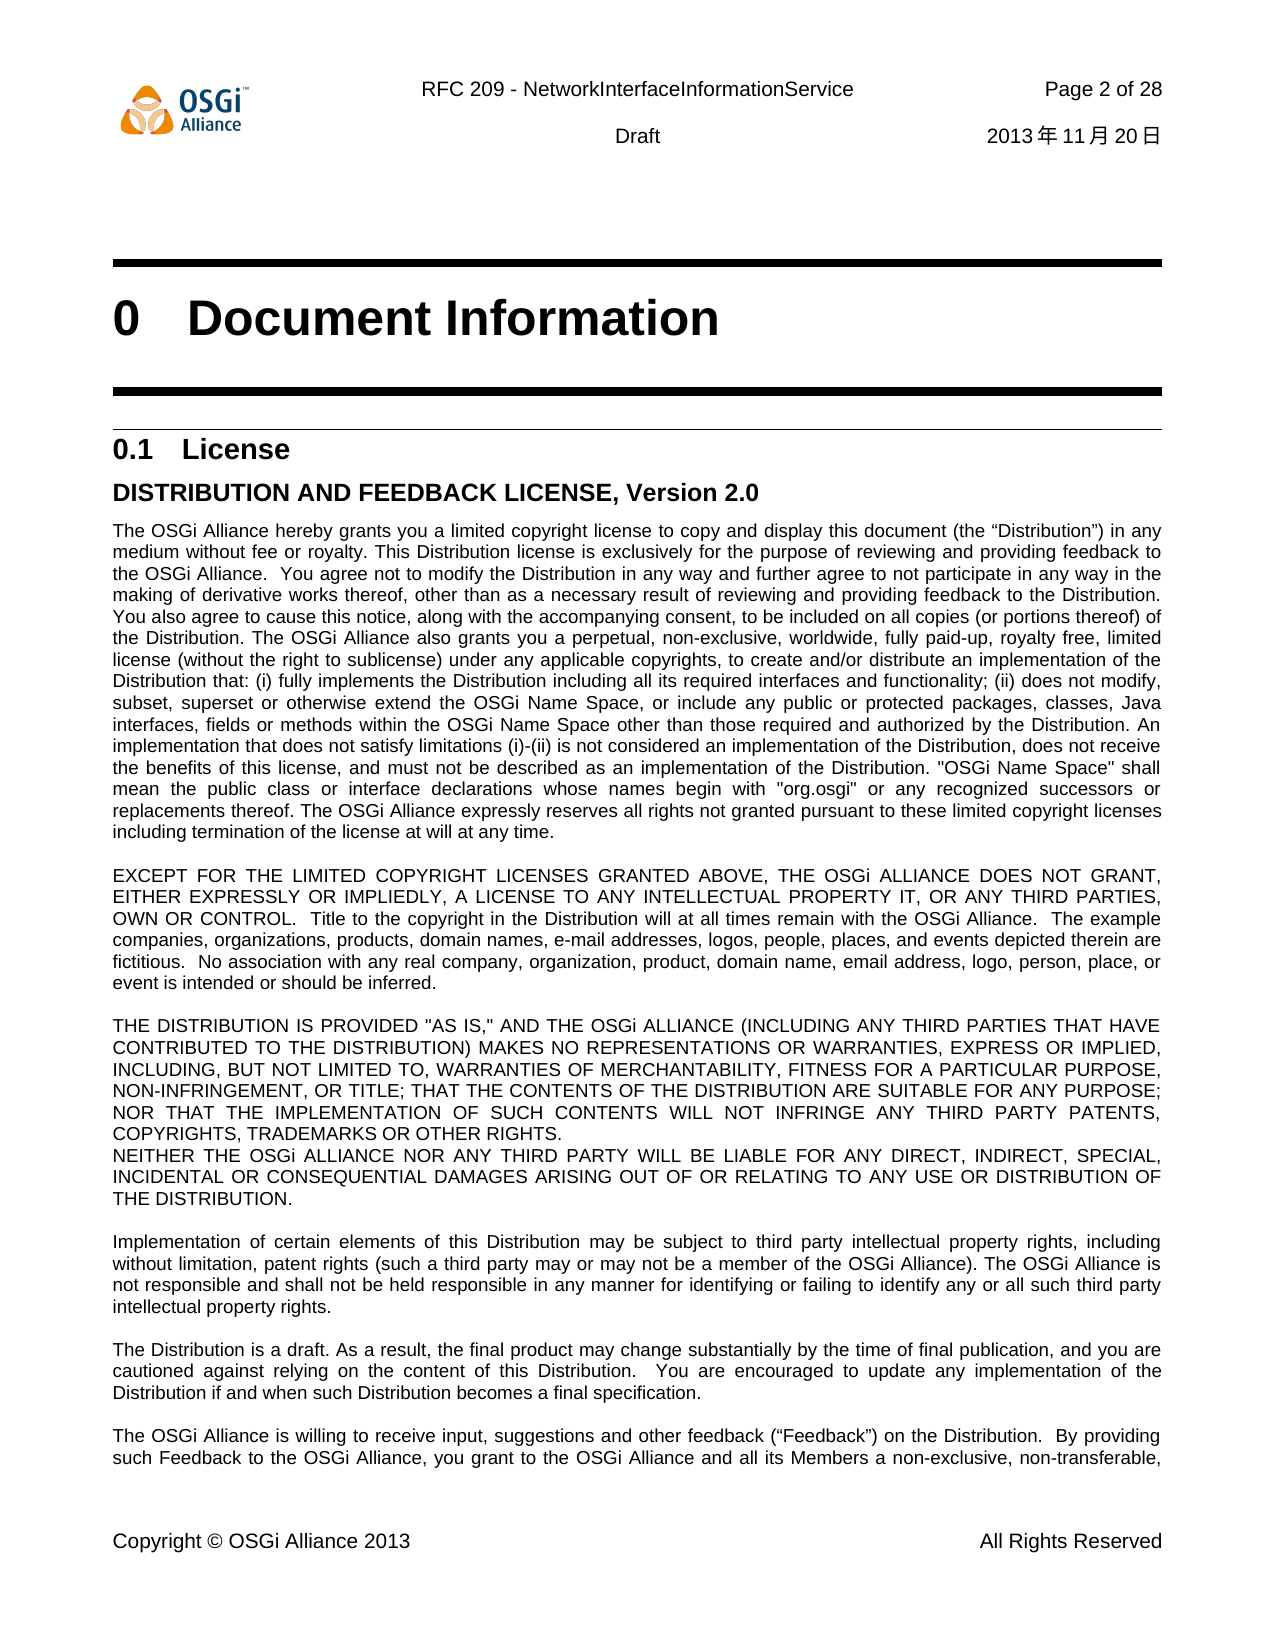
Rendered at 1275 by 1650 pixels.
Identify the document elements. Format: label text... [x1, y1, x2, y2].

text The OSGi Alliance is willing to receive input, suggestions and other feedback (“Feedback”) on the Distribution. By providing such Feedback to the OSGi Alliance, you grant to the OSGi Alliance and all its Members a non-exclusive, non-transferable, [112, 1425, 1162, 1468]
text THE DISTRIBUTION IS PROVIDED "AS IS," AND THE OSGi ALLIANCE (INCLUDING ANY THIRD PARTIES THAT HAVE CONTRIBUTED TO THE DISTRIBUTION) MAKES NO REPRESENTATIONS OR WARRANTIES, EXPRESS OR IMPLIED, INCLUDING, BUT NOT LIMITED TO, WARRANTIES OF MERCHANTABILITY, FITNESS FOR A PARTICULAR PURPOSE, NON-INFRINGEMENT, OR TITLE; THAT THE CONTENTS OF THE DISTRIBUTION ARE SUITABLE FOR ANY PURPOSE; NOR THAT THE IMPLEMENTATION OF SUCH CONTENTS WILL NOT INFRINGE ANY THIRD PARTY PATENTS, COPYRIGHTS, TRADEMARKS OR OTHER RIGHTS. [112, 1015, 1162, 1145]
text EXCEPT FOR THE LIMITED COPYRIGHT LICENSES GRANTED ABOVE, THE OSGi ALLIANCE DOES NOT GRANT, EITHER EXPRESSLY OR IMPLIEDLY, A LICENSE TO ANY INTELLECTUAL PROPERTY IT, OR ANY THIRD PARTIES, OWN OR CONTROL. Title to the copyright in the Distribution will at all times remain with the OSGi Alliance. The example companies, organizations, products, domain names, e-mail addresses, logos, people, places, and events depicted therein are fictitious. No association with any real company, organization, product, domain name, email address, logo, person, place, or event is intended or should be inferred. [112, 864, 1162, 994]
picture [113, 78, 257, 142]
text Implementation of certain elements of this Distribution may be subject to third party intellectual property rights, including without limitation, patent rights (such a third party may or may not be a member of the OSGi Alliance). The OSGi Alliance is not responsible and shall not be held responsible in any manner for identifying or failing to identify any or all such third party intellectual property rights. [112, 1231, 1162, 1317]
text NEITHER THE OSGi ALLIANCE NOR ANY THIRD PARTY WILL BE LIABLE FOR ANY DIRECT, INDIRECT, SPECIAL, INCIDENTAL OR CONSEQUENTIAL DAMAGES ARISING OUT OF OR RELATING TO ANY USE OR DISTRIBUTION OF THE DISTRIBUTION. [112, 1145, 1162, 1209]
text The OSGi Alliance hereby grants you a limited copyright license to copy and display this document (the “Distribution”) in any medium without fee or royalty. This Distribution license is exclusively for the purpose of reviewing and providing feedback to the OSGi Alliance. You agree not to modify the Distribution in any way and further agree to not participate in any way in the making of derivative works thereof, other than as a necessary result of reviewing and providing feedback to the Distribution. You also agree to cause this notice, along with the accompanying consent, to be included on all copies (or portions thereof) of the Distribution. The OSGi Alliance also grants you a perpetual, non-exclusive, worldwide, fully paid-up, royalty free, limited license (without the right to sublicense) under any applicable copyrights, to create and/or distribute an implementation of the Distribution that: (i) fully implements the Distribution including all its required interfaces and functionality; (ii) does not modify, subset, superset or otherwise extend the OSGi Name Space, or include any public or protected packages, classes, Java interfaces, fields or methods within the OSGi Name Space other than those required and authorized by the Distribution. An implementation that does not satisfy limitations (i)-(ii) is not considered an implementation of the Distribution, does not receive the benefits of this license, and must not be described as an implementation of the Distribution. "OSGi Name Space" shall mean the public class or interface declarations whose names begin with "org.osgi" or any recognized successors or replacements thereof. The OSGi Alliance expressly reserves all rights not granted pursuant to these limited copyright licenses including termination of the license at will at any time. [112, 519, 1162, 843]
subtitle License [112, 430, 1162, 466]
text DISTRIBUTION AND FEEDBACK LICENSE, Version 2.0 [112, 478, 1162, 507]
text The Distribution is a draft. As a result, the final product may change substantially by the time of final publication, and you are cautioned against relying on the content of this Distribution. You are encouraged to update any implementation of the Distribution if and when such Distribution becomes a final specification. [112, 1339, 1162, 1403]
subtitle Document Information [112, 260, 1162, 396]
